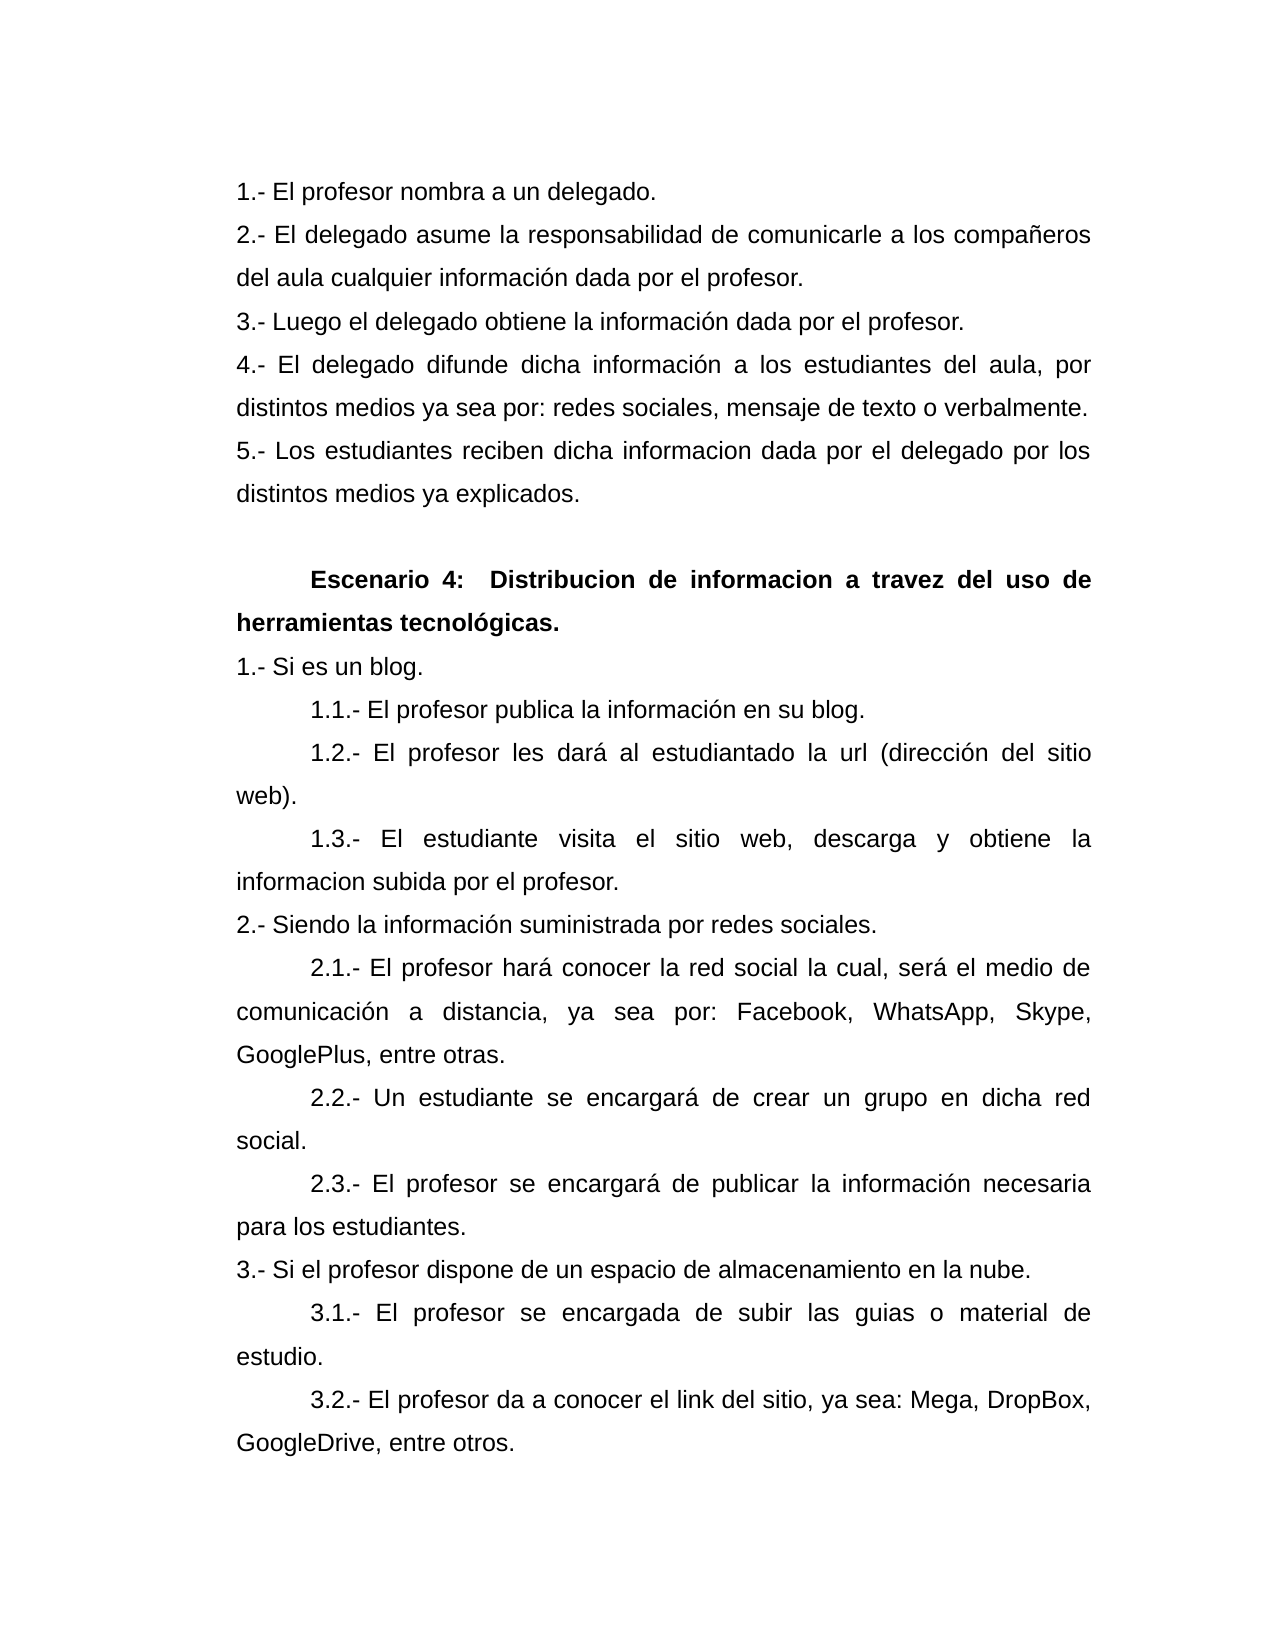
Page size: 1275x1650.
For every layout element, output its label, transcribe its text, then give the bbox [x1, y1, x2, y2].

text 3.2.- El profesor da a conocer el link del sitio, ya sea: Mega, DropBox, GoogleDrive, entre otros. [236, 1385, 1093, 1457]
text 2.- Siendo la información suministrada por redes sociales. [236, 910, 1093, 939]
text 2.3.- El profesor se encargará de publicar la información necesaria para los estudiantes. [236, 1169, 1093, 1241]
text 2.1.- El profesor hará conocer la red social la cual, será el medio de comunicación a distancia, ya sea por: Facebook, WhatsApp, Skype, GooglePlus, entre otras. [236, 953, 1093, 1068]
text 5.- Los estudiantes reciben dicha informacion dada por el delegado por los distintos medios ya explicados. [236, 436, 1093, 508]
text 1.- Si es un blog. [236, 652, 1093, 680]
text 3.- Luego el delegado obtiene la información dada por el profesor. [236, 307, 1093, 335]
text 2.2.- Un estudiante se encargará de crear un grupo en dicha red social. [236, 1083, 1093, 1155]
text 1.2.- El profesor les dará al estudiantado la url (dirección del sitio web). [236, 738, 1093, 810]
text 3.- Si el profesor dispone de un espacio de almacenamiento en la nube. [236, 1255, 1093, 1284]
text 1.- El profesor nombra a un delegado. [236, 177, 1093, 206]
text 3.1.- El profesor se encargada de subir las guias o material de estudio. [236, 1298, 1093, 1370]
text 4.- El delegado difunde dicha información a los estudiantes del aula, por distintos medios ya sea por: redes sociales, mensaje de texto o verbalmente. [236, 350, 1093, 422]
text 2.- El delegado asume la responsabilidad de comunicarle a los compañeros del aula cualquier información dada por el profesor. [236, 220, 1093, 292]
text 1.1.- El profesor publica la información en su blog. [236, 695, 1093, 723]
text 1.3.- El estudiante visita el sitio web, descarga y obtiene la informacion subida por el profesor. [236, 824, 1093, 896]
text Escenario 4: Distribucion de informacion a travez del uso de herramientas tecnológicas. [236, 565, 1093, 637]
